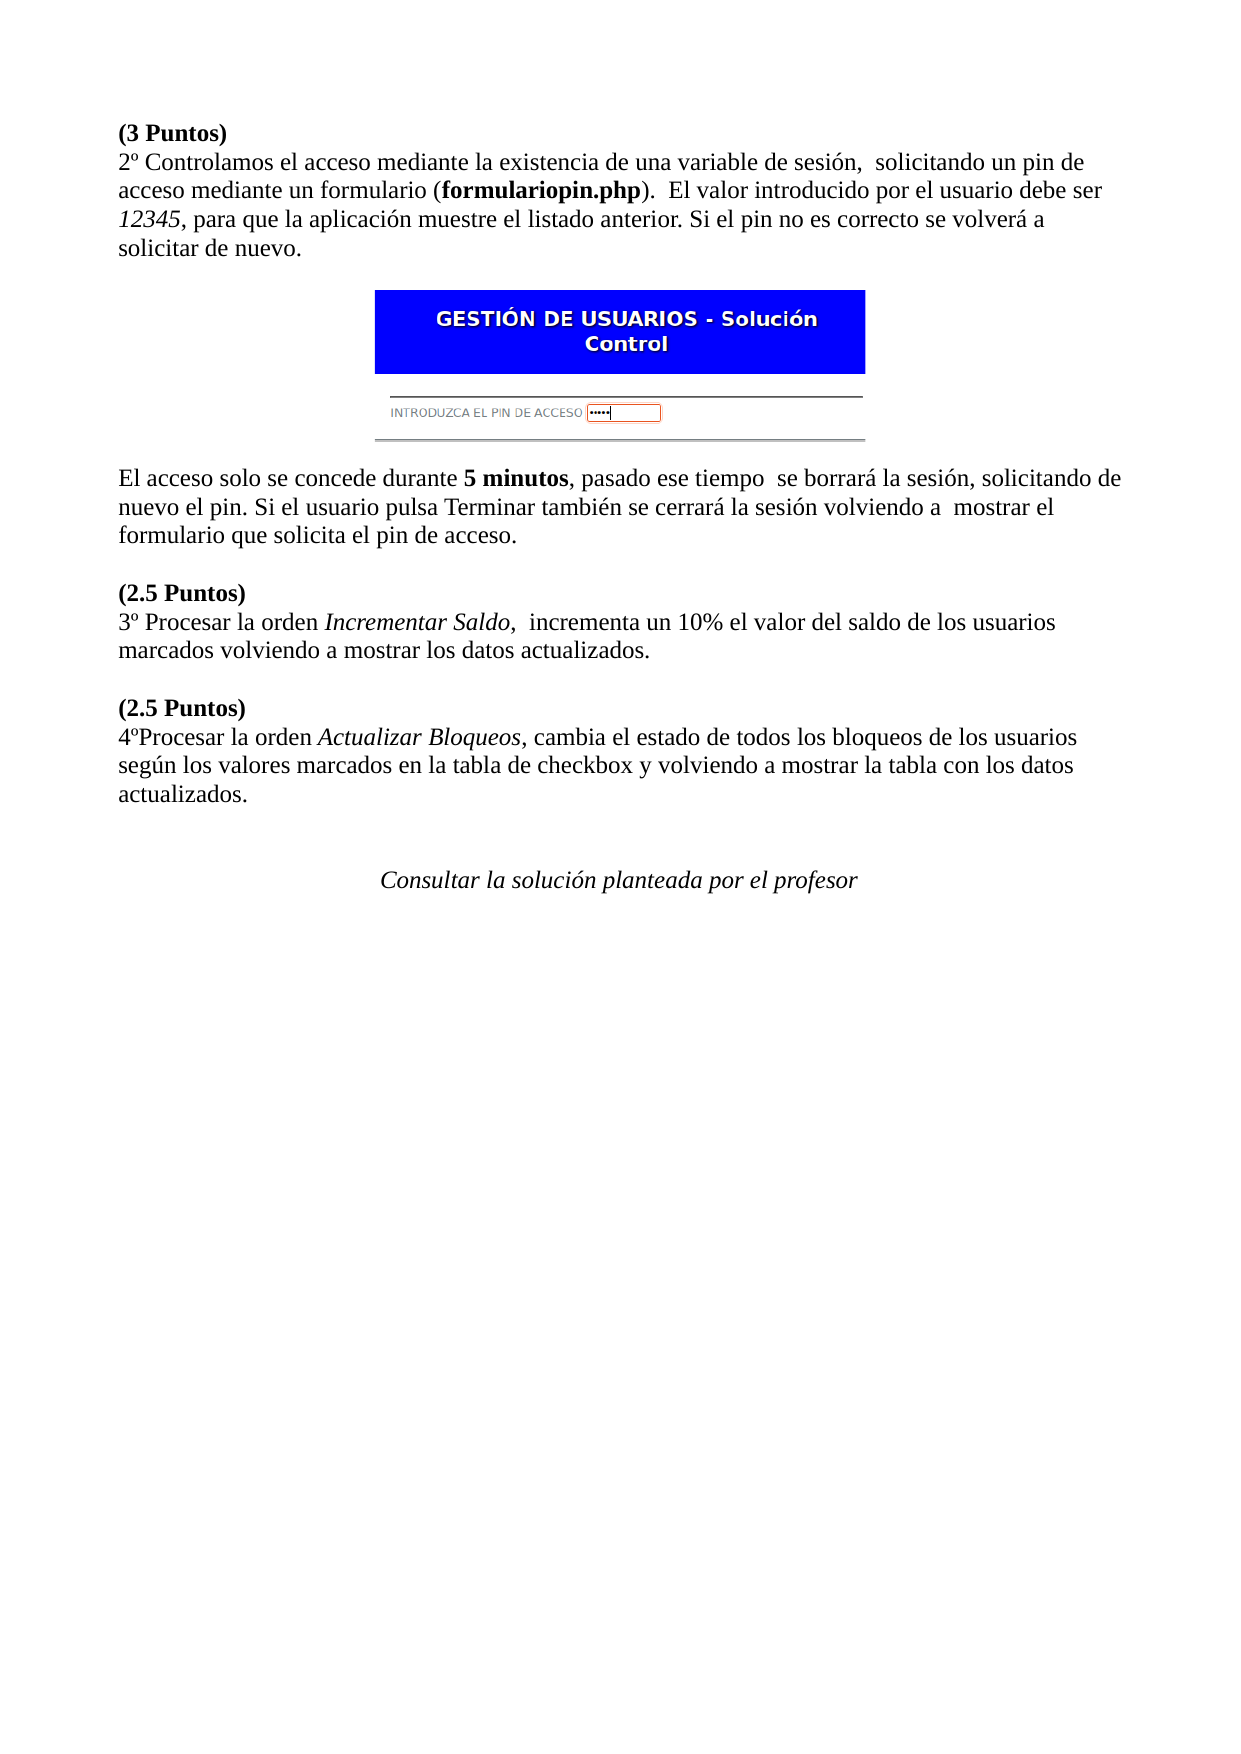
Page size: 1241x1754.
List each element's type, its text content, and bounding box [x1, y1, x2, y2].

text 2º Controlamos el acceso mediante la existencia de una variable de sesión, solicitando un pin de acceso mediante un formulario (formulariopin.php). El valor introducido por el usuario debe ser 12345, para que la aplicación muestre el listado anterior. Si el pin no es correcto se volverá a solicitar de nuevo. [118, 147, 1122, 262]
picture [374, 290, 866, 442]
text (3 Puntos) [118, 118, 1122, 147]
text 3º Procesar la orden Incrementar Saldo, incrementa un 10% el valor del saldo de los usuarios marcados volviendo a mostrar los datos actualizados. [118, 607, 1122, 664]
text 4ºProcesar la orden Actualizar Bloqueos, cambia el estado de todos los bloqueos de los usuarios según los valores marcados en la tabla de checkbox y volviendo a mostrar la tabla con los datos actualizados. [118, 722, 1122, 808]
text (2.5 Puntos) [118, 693, 1122, 722]
text Consultar la solución planteada por el profesor [118, 866, 1122, 894]
text El acceso solo se concede durante 5 minutos, pasado ese tiempo se borrará la sesión, solicitando de nuevo el pin. Si el usuario pulsa Terminar también se cerrará la sesión volviendo a mostrar el formulario que solicita el pin de acceso. [118, 463, 1122, 549]
text (2.5 Puntos) [118, 578, 1122, 607]
